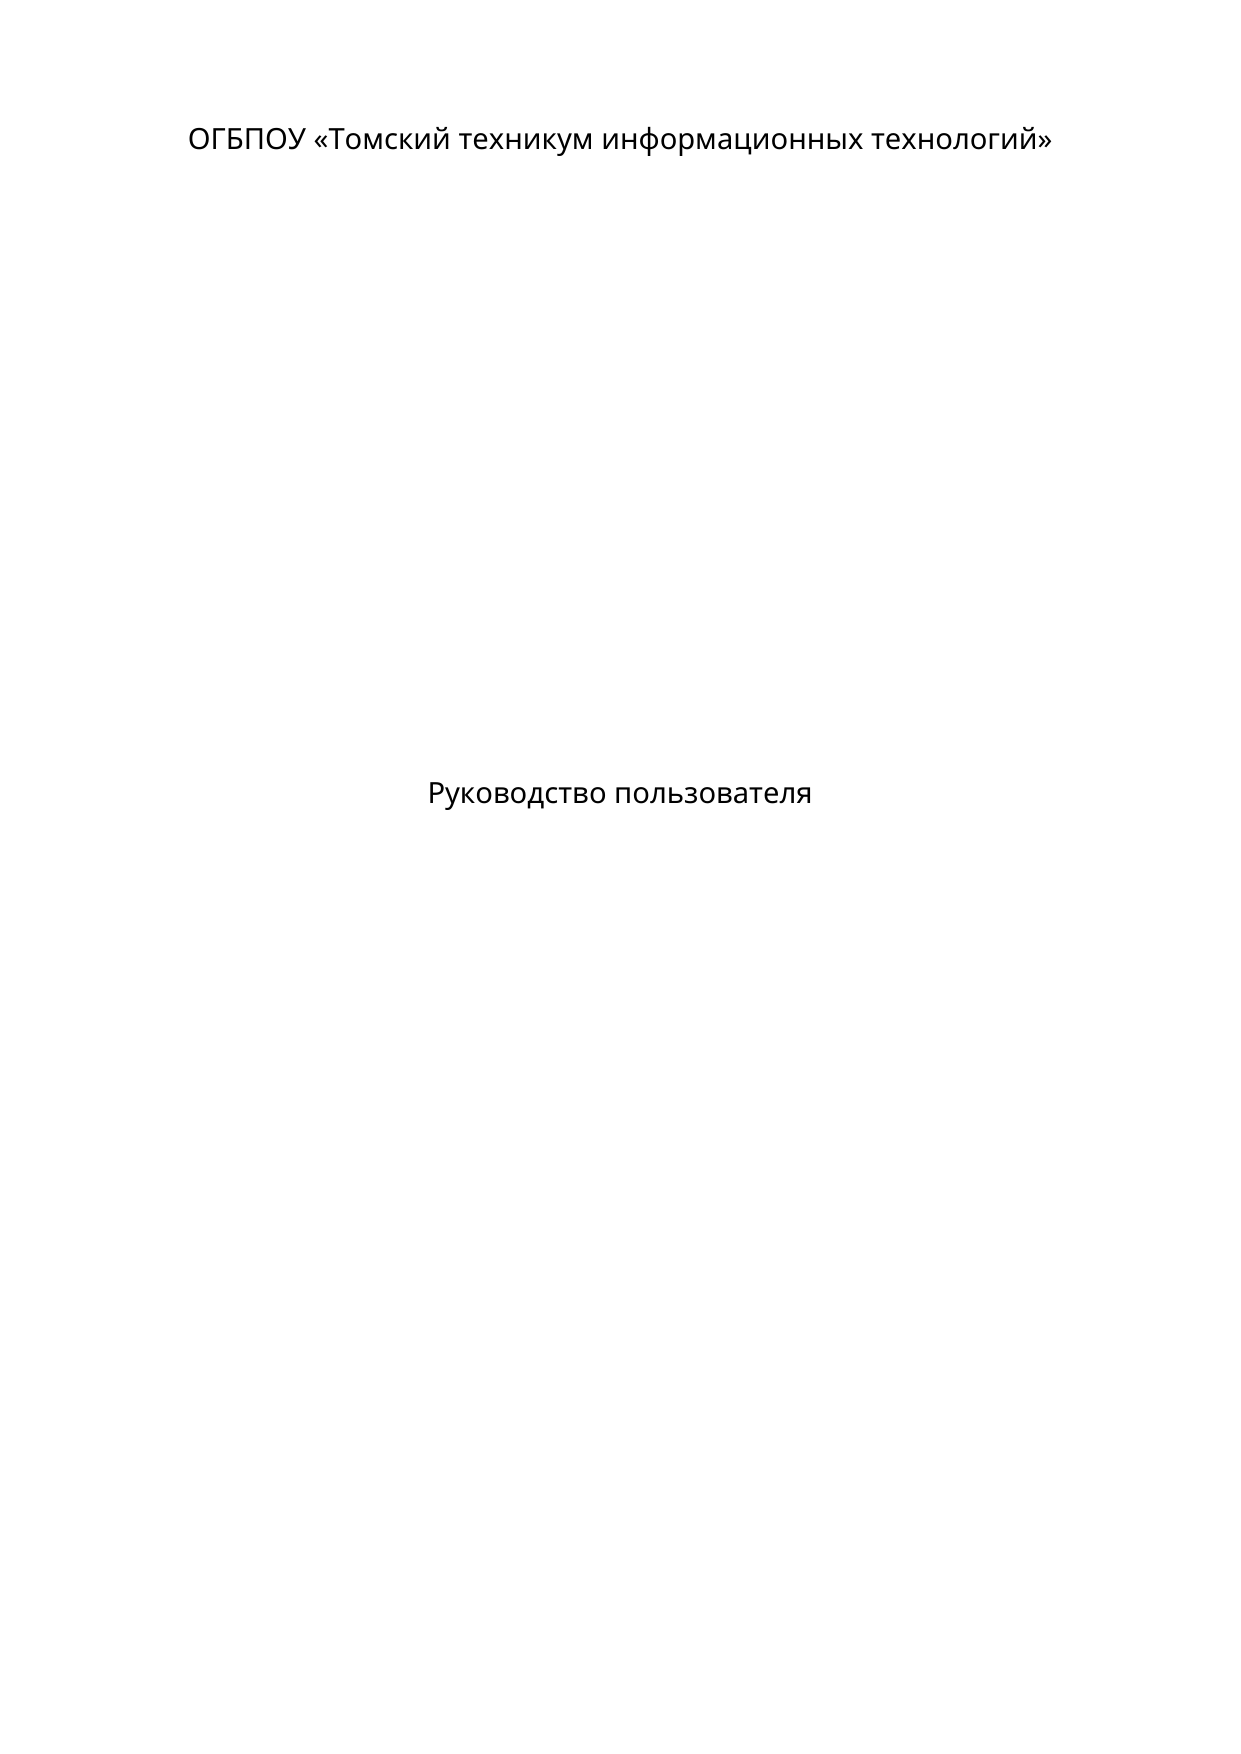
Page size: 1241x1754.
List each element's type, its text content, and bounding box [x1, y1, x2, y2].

text ОГБПОУ «Томский техникум информационных технологий» [88, 118, 1152, 158]
text Руководство пользователя [88, 772, 1152, 812]
